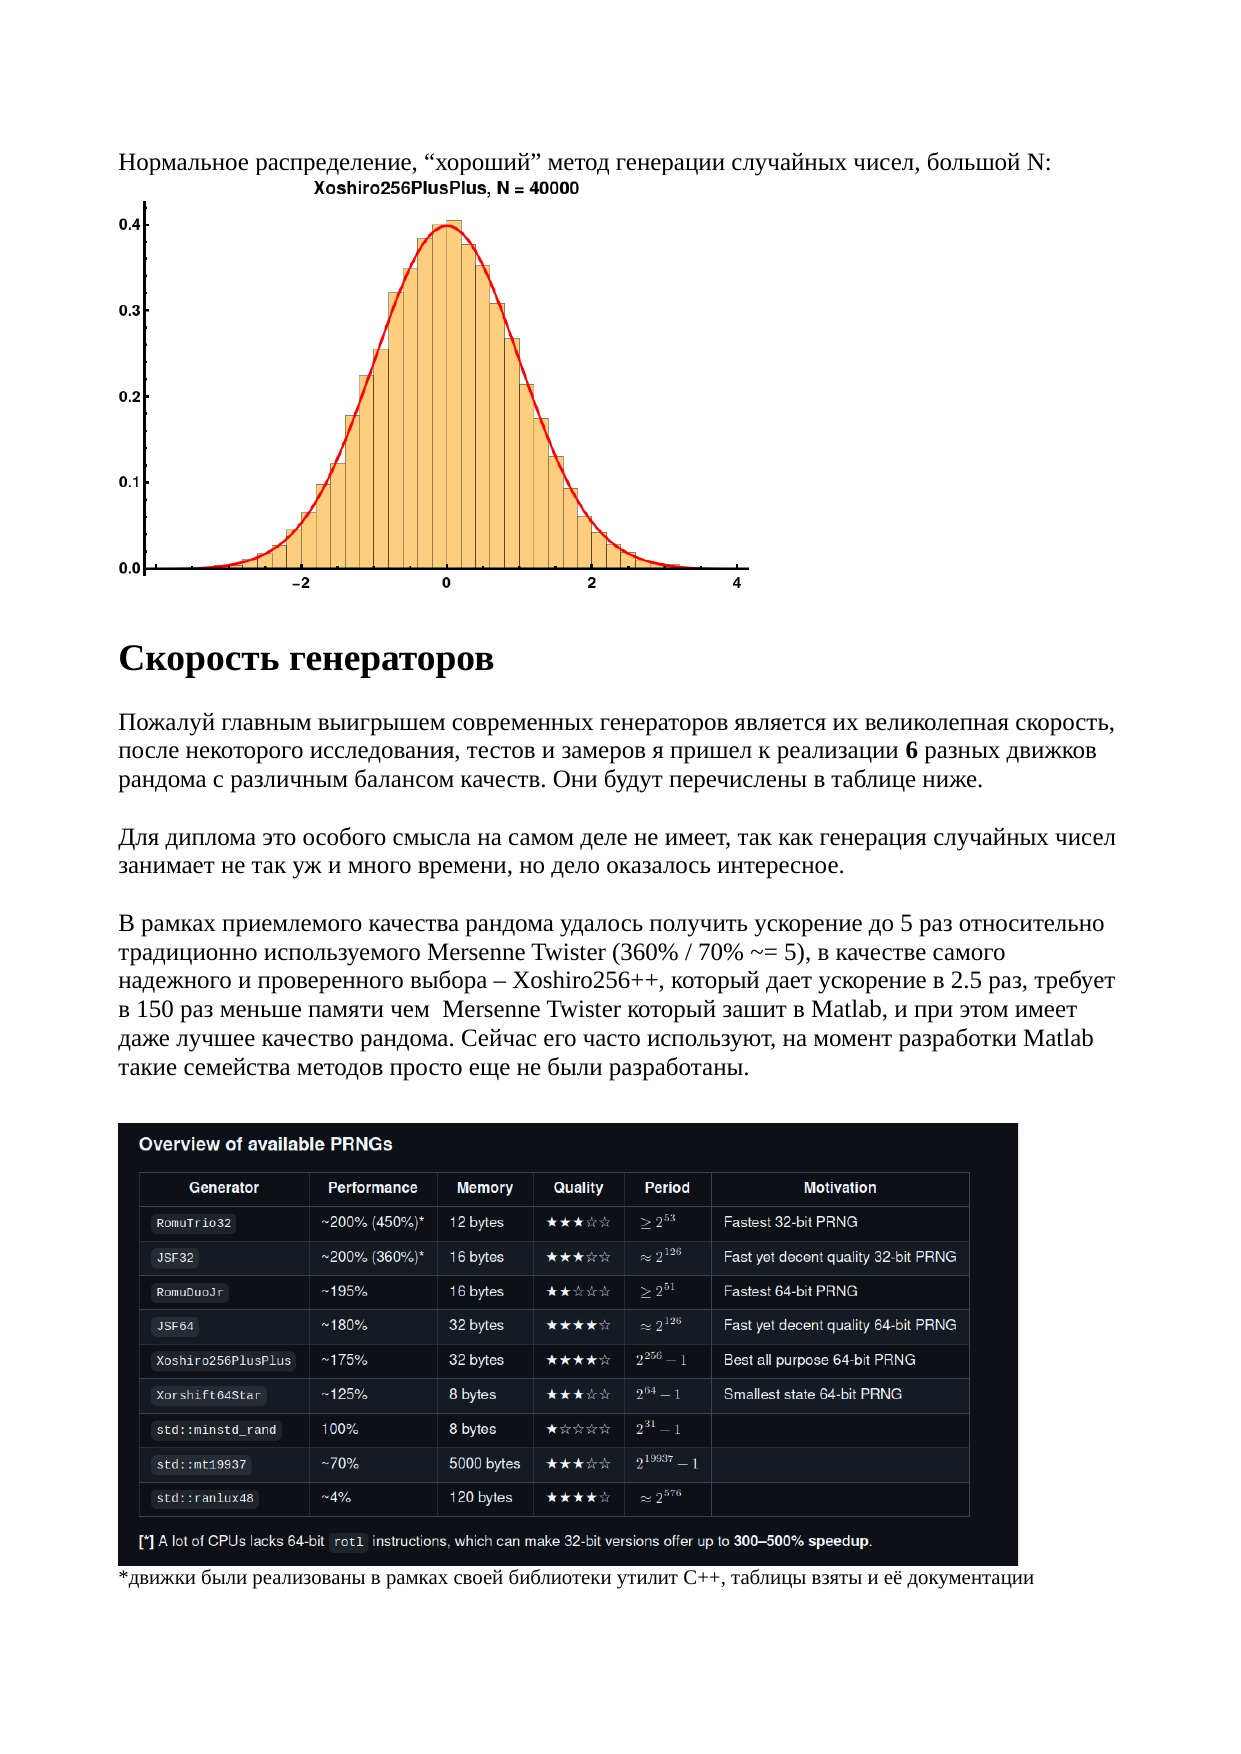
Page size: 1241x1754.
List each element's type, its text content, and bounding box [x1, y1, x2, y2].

text *движки были реализованы в рамках своей библиотеки утилит C++, таблицы взяты и её документации [118, 1565, 1122, 1589]
picture [118, 175, 750, 592]
text Пожалуй главным выигрышем современных генераторов является их великолепная скорость, после некоторого исследования, тестов и замеров я пришел к реализации 6 разных движков рандома с различным балансом качеств. Они будут перечислены в таблице ниже. [118, 707, 1122, 793]
text Нормальное распределение, “хороший” метод генерации случайных чисел, большой N: [118, 147, 1122, 176]
text Скорость генераторов [118, 635, 1122, 678]
text Для диплома это особого смысла на самом деле не имеет, так как генерация случайных чисел занимает не так уж и много времени, но дело оказалось интересное. [118, 822, 1122, 879]
picture [118, 1123, 1019, 1566]
text В рамках приемлемого качества рандома удалось получить ускорение до 5 раз относительно традиционно используемого Mersenne Twister (360% / 70% ~= 5), в качестве самого надежного и проверенного выбора – Xoshiro256++, который дает ускорение в 2.5 раз, требует в 150 раз меньше памяти чем Mersenne Twister который зашит в Matlab, и при этом имеет даже лучшее качество рандома. Сейчас его часто используют, на момент разработки Matlab такие семейства методов просто еще не были разработаны. [118, 908, 1122, 1081]
